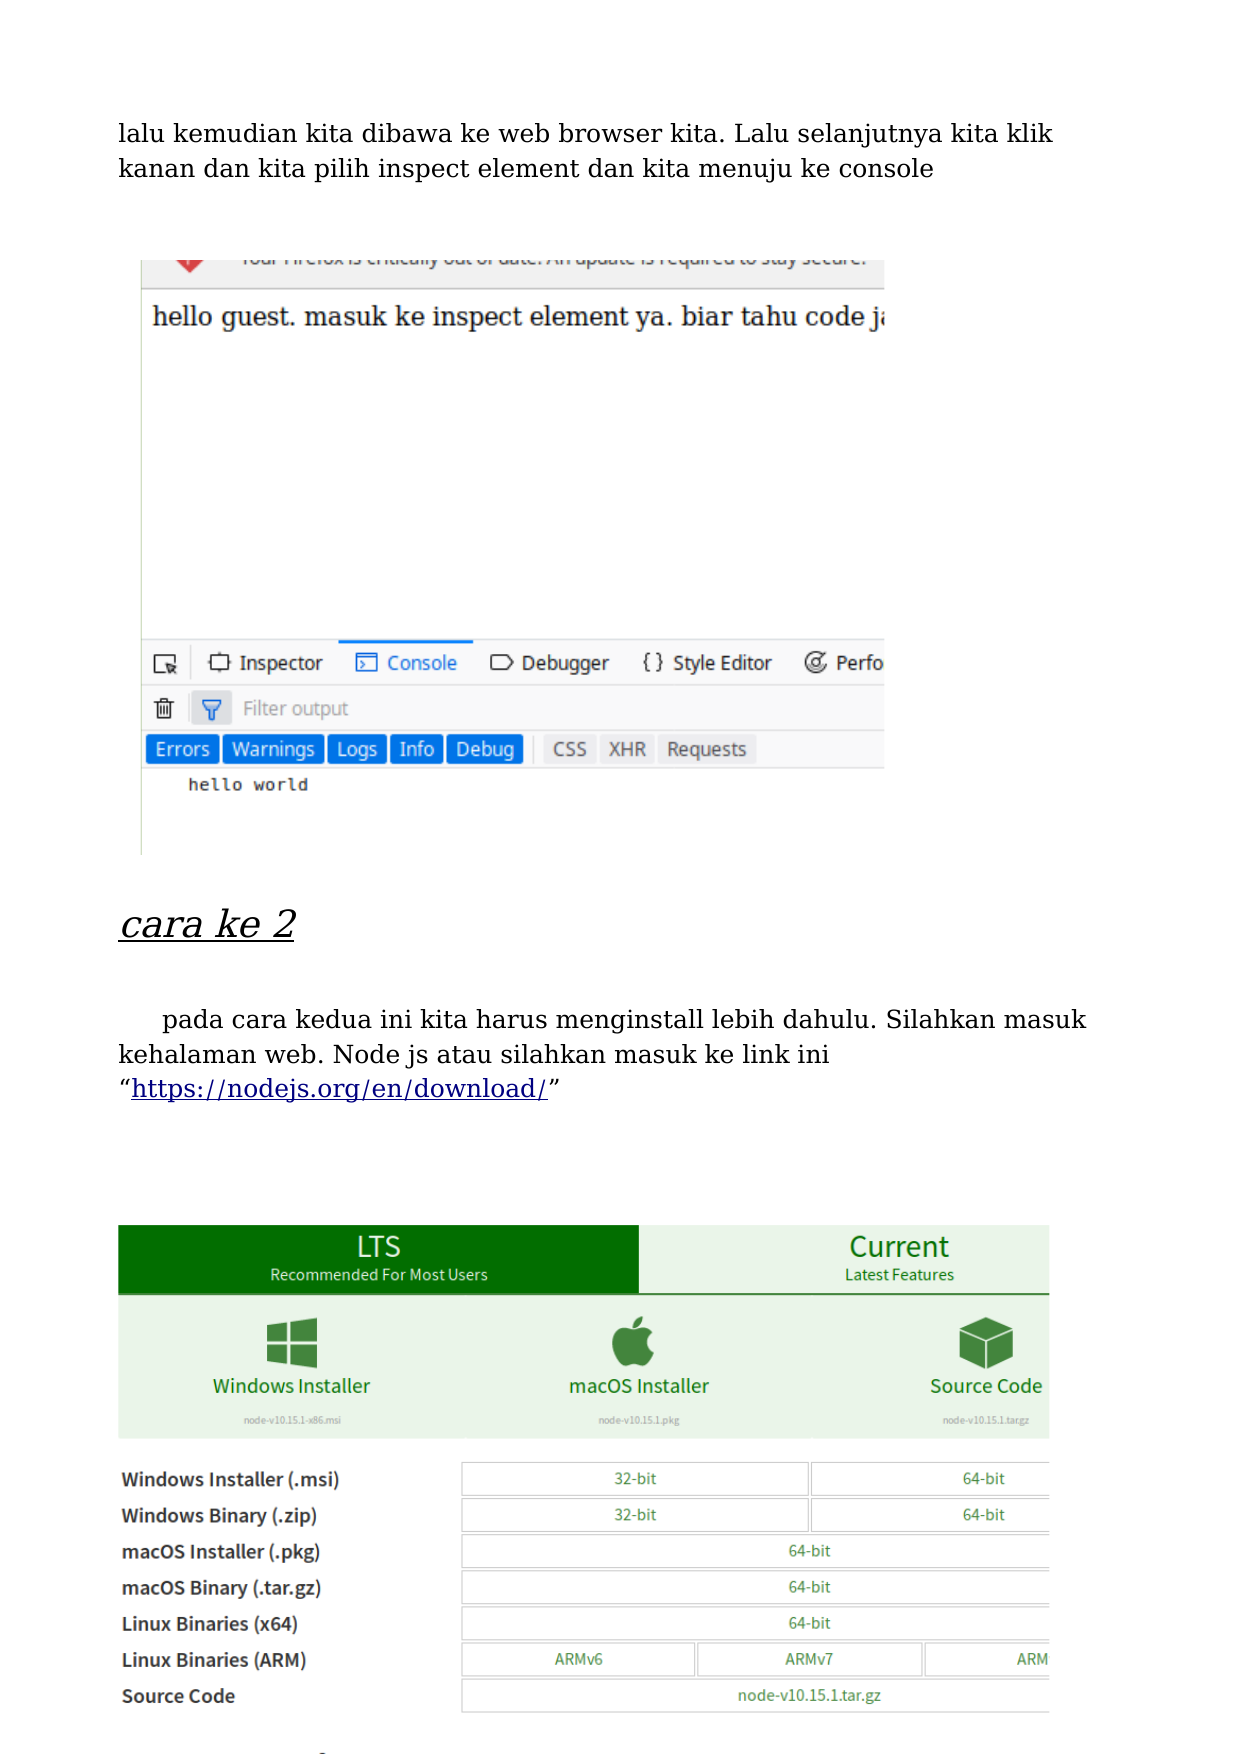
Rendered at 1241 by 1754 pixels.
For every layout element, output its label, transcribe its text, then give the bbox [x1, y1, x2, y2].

text pada cara kedua ini kita harus menginstall lebih dahulu. Silahkan masuk kehalaman web. Node js atau silahkan masuk ke link ini “https://nodejs.org/en/download/” [118, 1004, 1123, 1103]
picture [44, 1223, 1050, 1754]
text lalu kemudian kita dibawa ke web browser kita. Lalu selanjutnya kita klik kanan dan kita pilih inspect element dan kita menuju ke console [118, 118, 1123, 183]
text cara ke 2 [118, 901, 1123, 946]
picture [140, 260, 885, 855]
